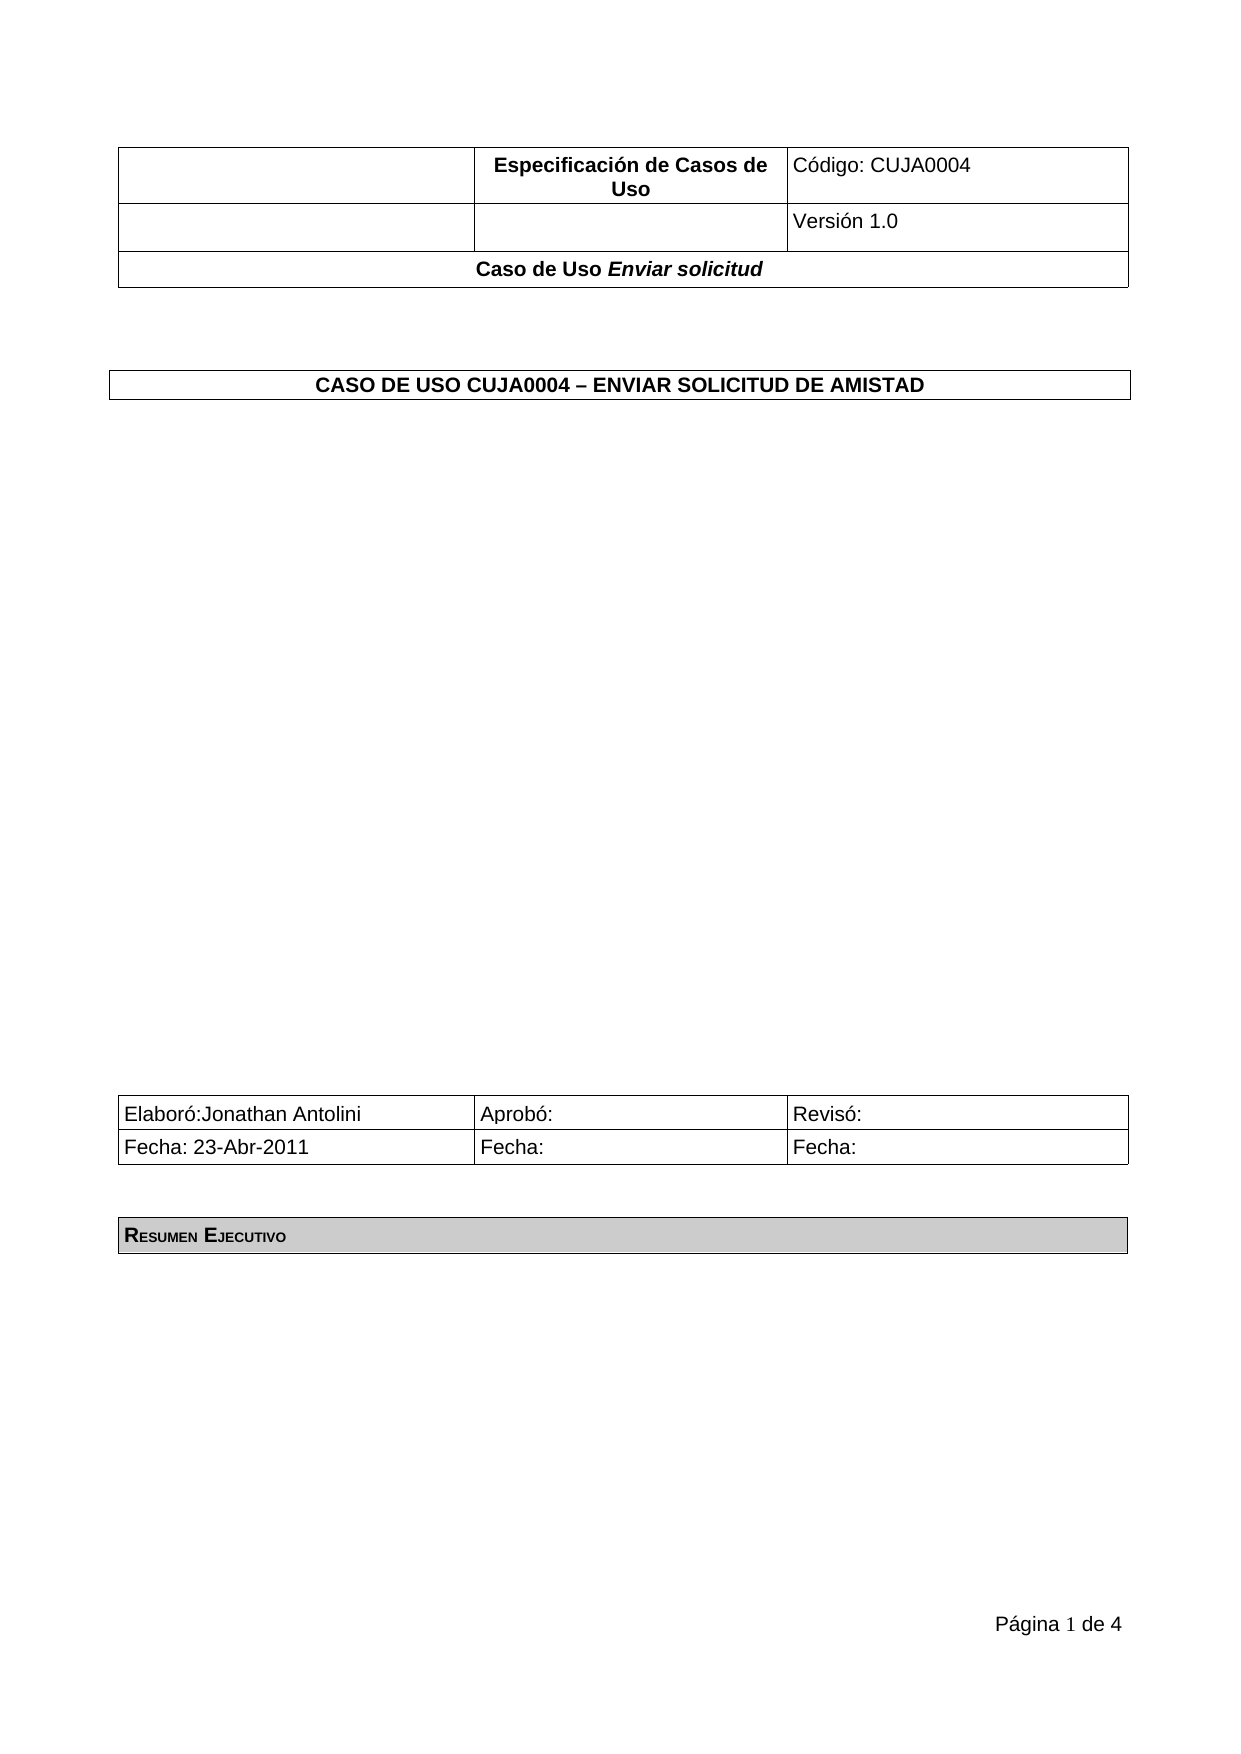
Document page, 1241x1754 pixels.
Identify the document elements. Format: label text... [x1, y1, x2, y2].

table_cell Fecha: [788, 1130, 1128, 1164]
text CASO DE USO CUJA0004 – ENVIAR SOLICITUD DE AMISTAD [110, 371, 1130, 399]
table_header Revisó: [788, 1096, 1128, 1129]
table_header Elaboró:Jonathan Antolini [119, 1096, 474, 1129]
table_cell Fecha: [475, 1130, 787, 1164]
table_header Aprobó: [475, 1096, 787, 1129]
table_header Resumen Ejecutivo [119, 1218, 1127, 1252]
table_cell Fecha: 23-Abr-2011 [119, 1130, 474, 1164]
